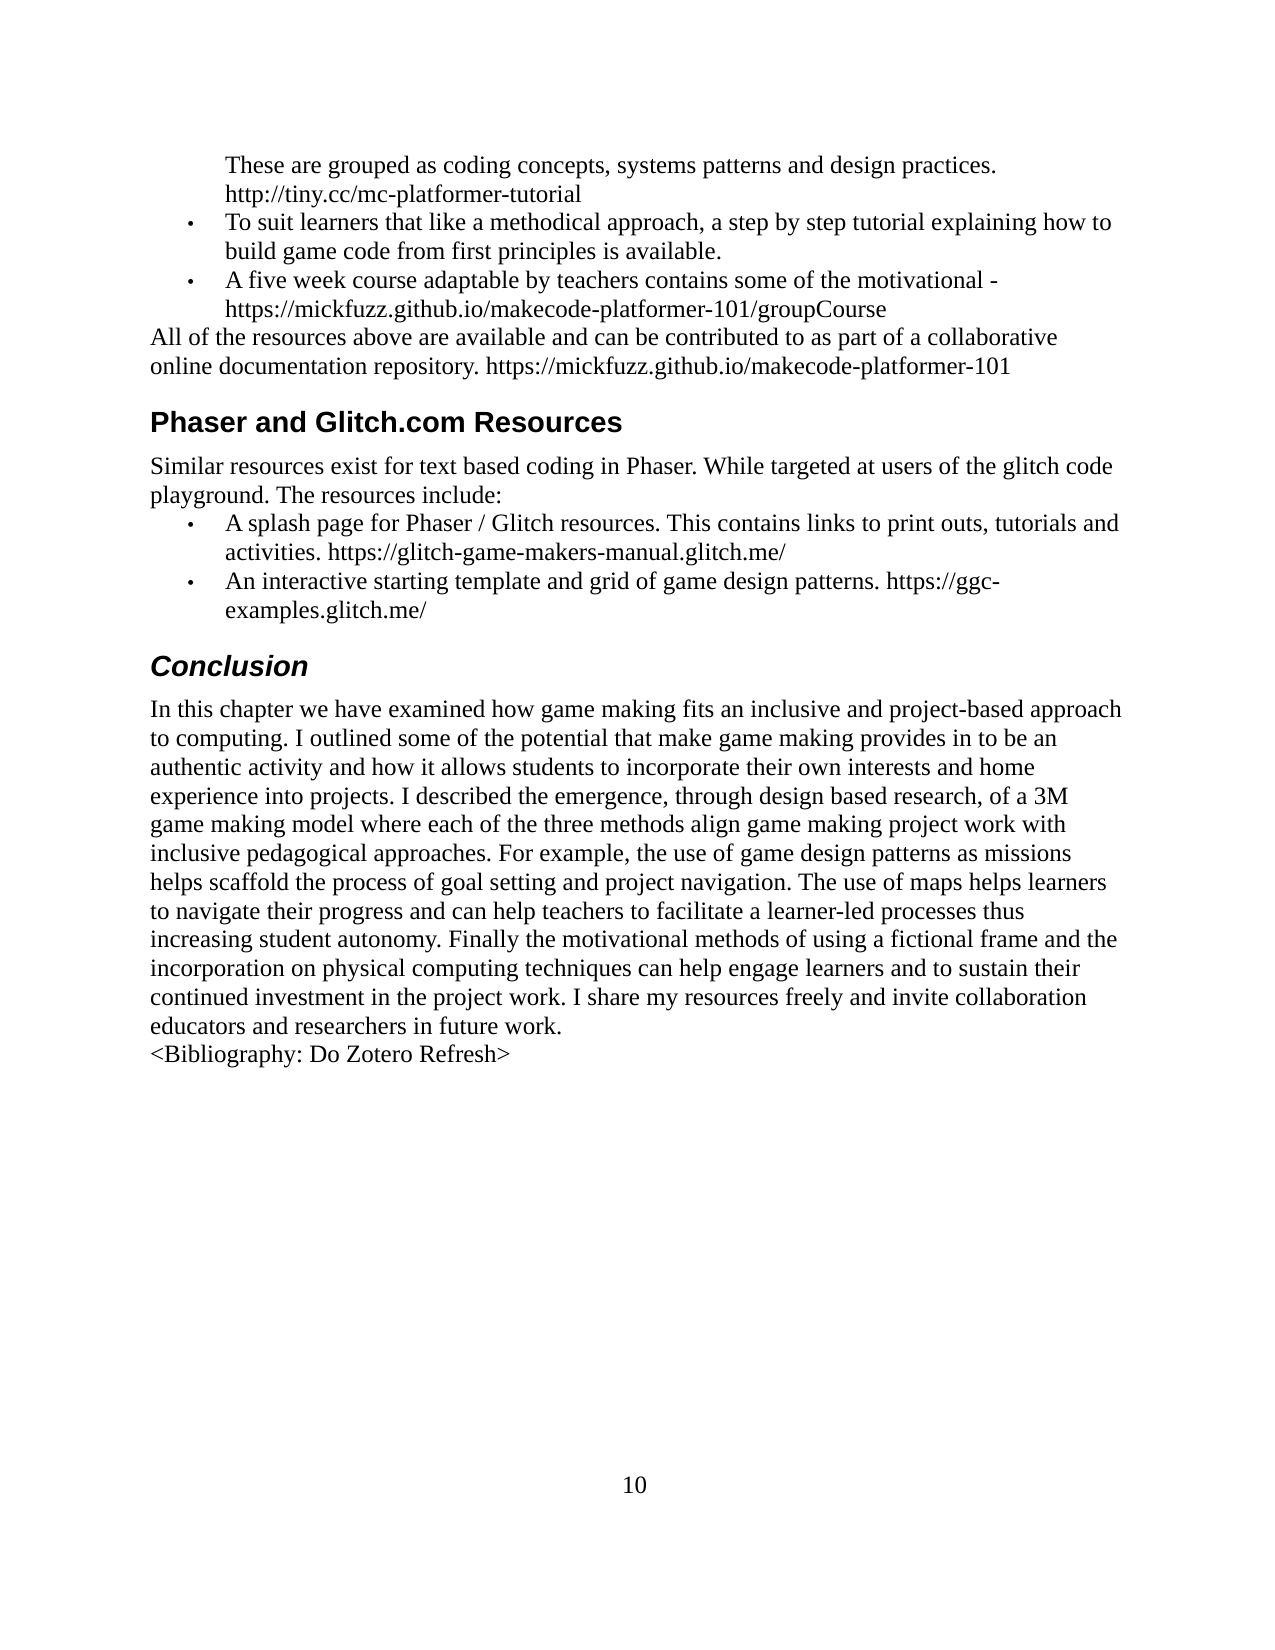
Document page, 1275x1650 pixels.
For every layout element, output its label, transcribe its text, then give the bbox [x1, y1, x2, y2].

subtitle Phaser and Glitch.com Resources [150, 405, 1125, 438]
list A splash page for Phaser / Glitch resources. This contains links to print outs, tutorials and activities. https://glitch-game-makers-manual.glitch.me/ [187, 508, 1125, 566]
text Similar resources exist for text based coding in Phaser. While targeted at users of the glitch code playground. The resources include: [150, 451, 1125, 508]
list These are grouped as coding concepts, systems patterns and design practices. http://tiny.cc/mc-platformer-tutorial [187, 150, 1125, 207]
list An interactive starting template and grid of game design patterns. https://ggc-examples.glitch.me/ [187, 566, 1125, 623]
text <Bibliography: Do Zotero Refresh> [150, 1039, 1125, 1068]
subtitle Conclusion [150, 648, 1125, 682]
list A five week course adaptable by teachers contains some of the motivational - https://mickfuzz.github.io/makecode-platformer-101/groupCourse [187, 265, 1125, 322]
list To suit learners that like a methodical approach, a step by step tutorial explaining how to build game code from first principles is available. [187, 207, 1125, 265]
text In this chapter we have examined how game making fits an inclusive and project-based approach to computing. I outlined some of the potential that make game making provides in to be an authentic activity and how it allows students to incorporate their own interests and home experience into projects. I described the emergence, through design based research, of a 3M game making model where each of the three methods align game making project work with inclusive pedagogical approaches. For example, the use of game design patterns as missions helps scaffold the process of goal setting and project navigation. The use of maps helps learners to navigate their progress and can help teachers to facilitate a learner-led processes thus increasing student autonomy. Finally the motivational methods of using a fictional frame and the incorporation on physical computing techniques can help engage learners and to sustain their continued investment in the project work. I share my resources freely and invite collaboration educators and researchers in future work. [150, 694, 1125, 1039]
text All of the resources above are available and can be contributed to as part of a collaborative online documentation repository. https://mickfuzz.github.io/makecode-platformer-101 [150, 322, 1125, 380]
